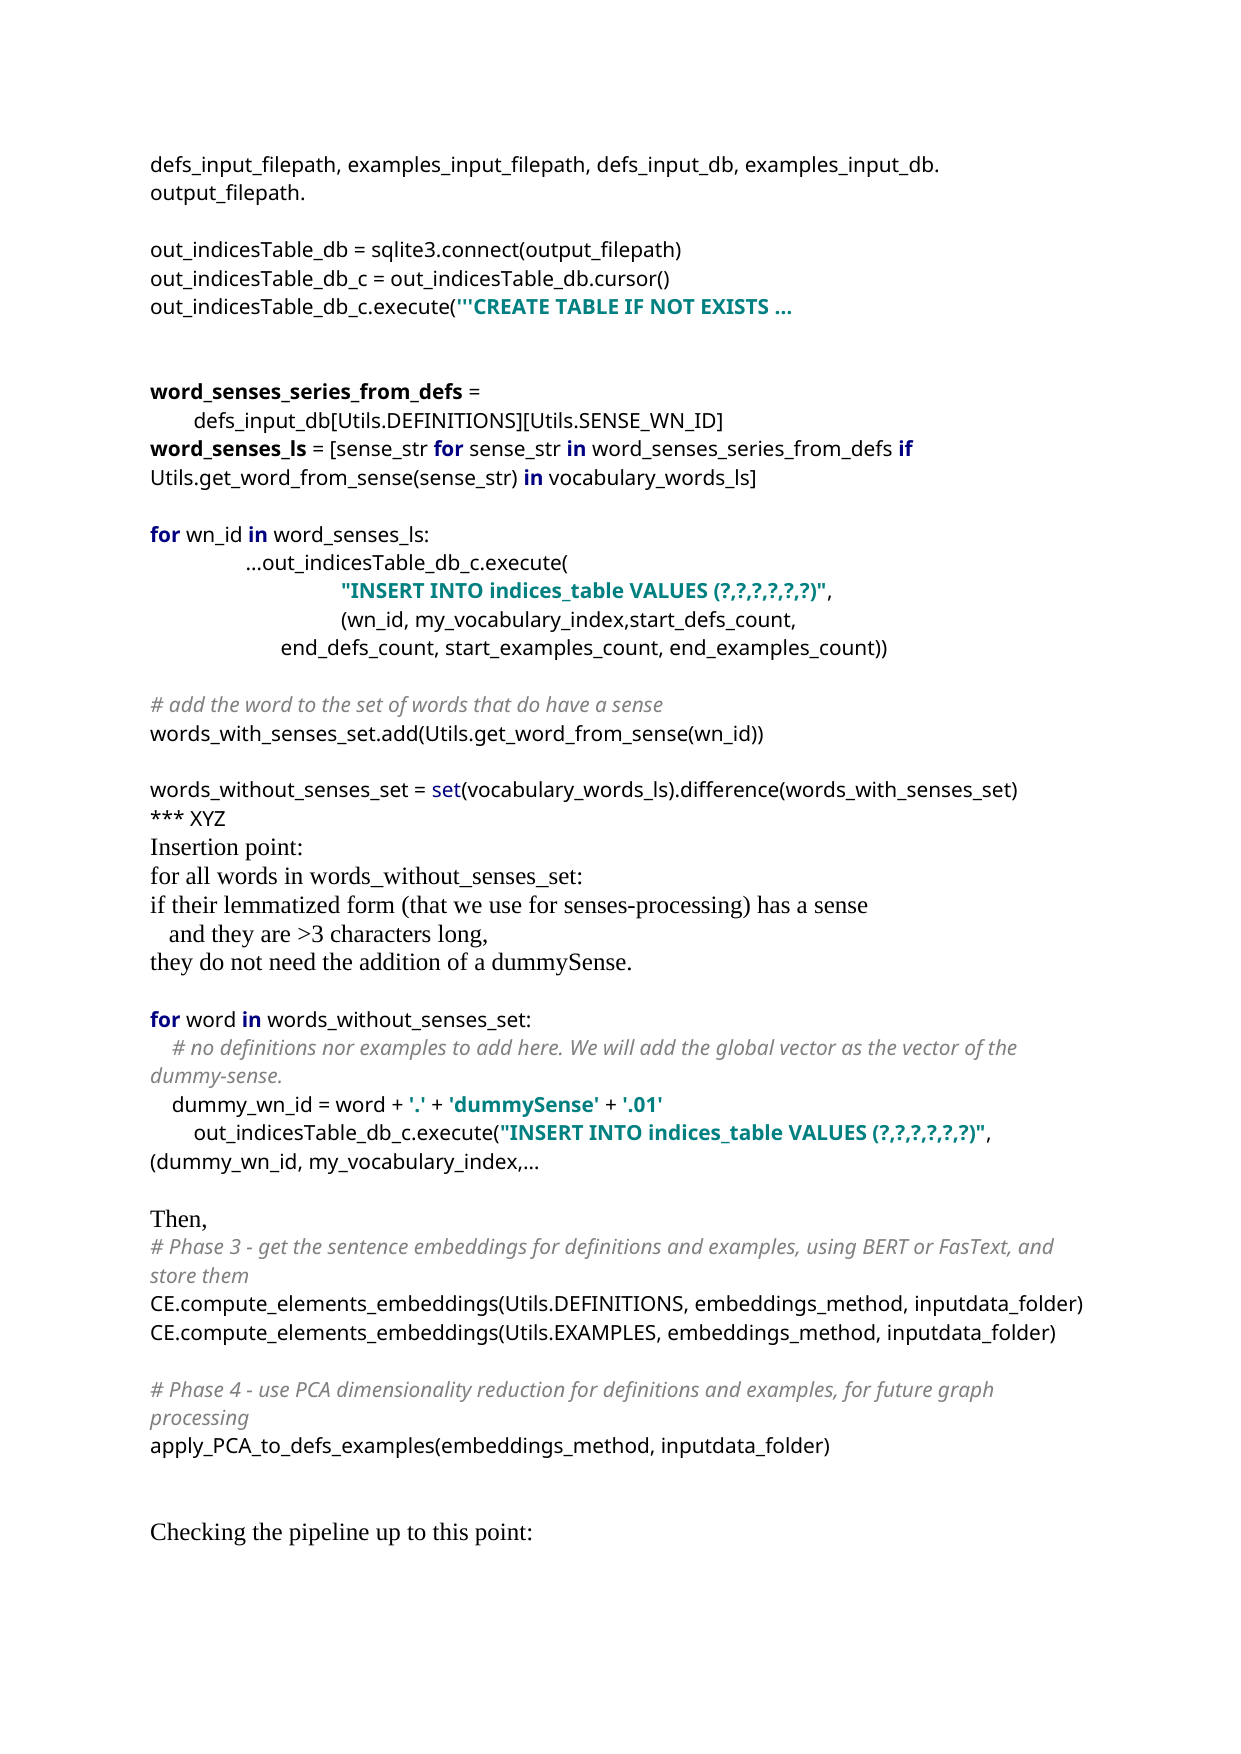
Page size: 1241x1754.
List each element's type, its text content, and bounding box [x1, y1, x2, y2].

text …out_indicesTable_db_c.execute( [150, 548, 1090, 577]
text defs_input_filepath, examples_input_filepath, defs_input_db, examples_input_db. [150, 150, 1090, 178]
text Insertion point: [150, 832, 1090, 861]
text for word in words_without_senses_set: # no definitions nor examples to add here. We will add the global vector as the vector of the dummy-sense. dummy_wn_id = word + '.' + 'dummySense' + '.01' out_indicesTable_db_c.execute("INSERT INTO indices_table VALUES (?,?,?,?,?,?)", (dummy_wn_id, my_vocabulary_index,… [150, 1005, 1090, 1175]
text word_senses_ls = [sense_str for sense_str in word_senses_series_from_defs if Utils.get_word_from_sense(sense_str) in vocabulary_words_ls] [150, 434, 1090, 491]
text word_senses_series_from_defs = defs_input_db[Utils.DEFINITIONS][Utils.SENSE_WN_ID] [150, 377, 1090, 434]
text # add the word to the set of words that do have a sense words_with_senses_set.add(Utils.get_word_from_sense(wn_id)) [150, 690, 1090, 747]
text # Phase 3 - get the sentence embeddings for definitions and examples, using BERT or FasText, and store them CE.compute_elements_embeddings(Utils.DEFINITIONS, embeddings_method, inputdata_folder) CE.compute_elements_embeddings(Utils.EXAMPLES, embeddings_method, inputdata_folder) # Phase 4 - use PCA dimensionality reduction for definitions and examples, for future graph processing apply_PCA_to_defs_examples(embeddings_method, inputdata_folder) [150, 1232, 1090, 1460]
text out_indicesTable_db_c = out_indicesTable_db.cursor() [150, 264, 1090, 292]
text *** XYZ [150, 804, 1090, 832]
text if their lemmatized form (that we use for senses-processing) has a sense and they are >3 characters long, they do not need the addition of a dummySense. [150, 890, 1090, 976]
text Then, [150, 1204, 1090, 1232]
text "INSERT INTO indices_table VALUES (?,?,?,?,?,?)", [150, 577, 1090, 605]
text words_without_senses_set = set(vocabulary_words_ls).difference(words_with_senses_set) [150, 776, 1090, 804]
text (wn_id, my_vocabulary_index,start_defs_count, end_defs_count, start_examples_count, end_examples_count)) [221, 605, 1090, 662]
text for wn_id in word_senses_ls: [150, 520, 1090, 548]
text Checking the pipeline up to this point: [150, 1517, 1090, 1546]
text for all words in words_without_senses_set: [150, 861, 1090, 890]
text output_filepath. [150, 178, 1090, 207]
text out_indicesTable_db = sqlite3.connect(output_filepath) [150, 235, 1090, 264]
text out_indicesTable_db_c.execute('''CREATE TABLE IF NOT EXISTS … [150, 292, 1090, 321]
